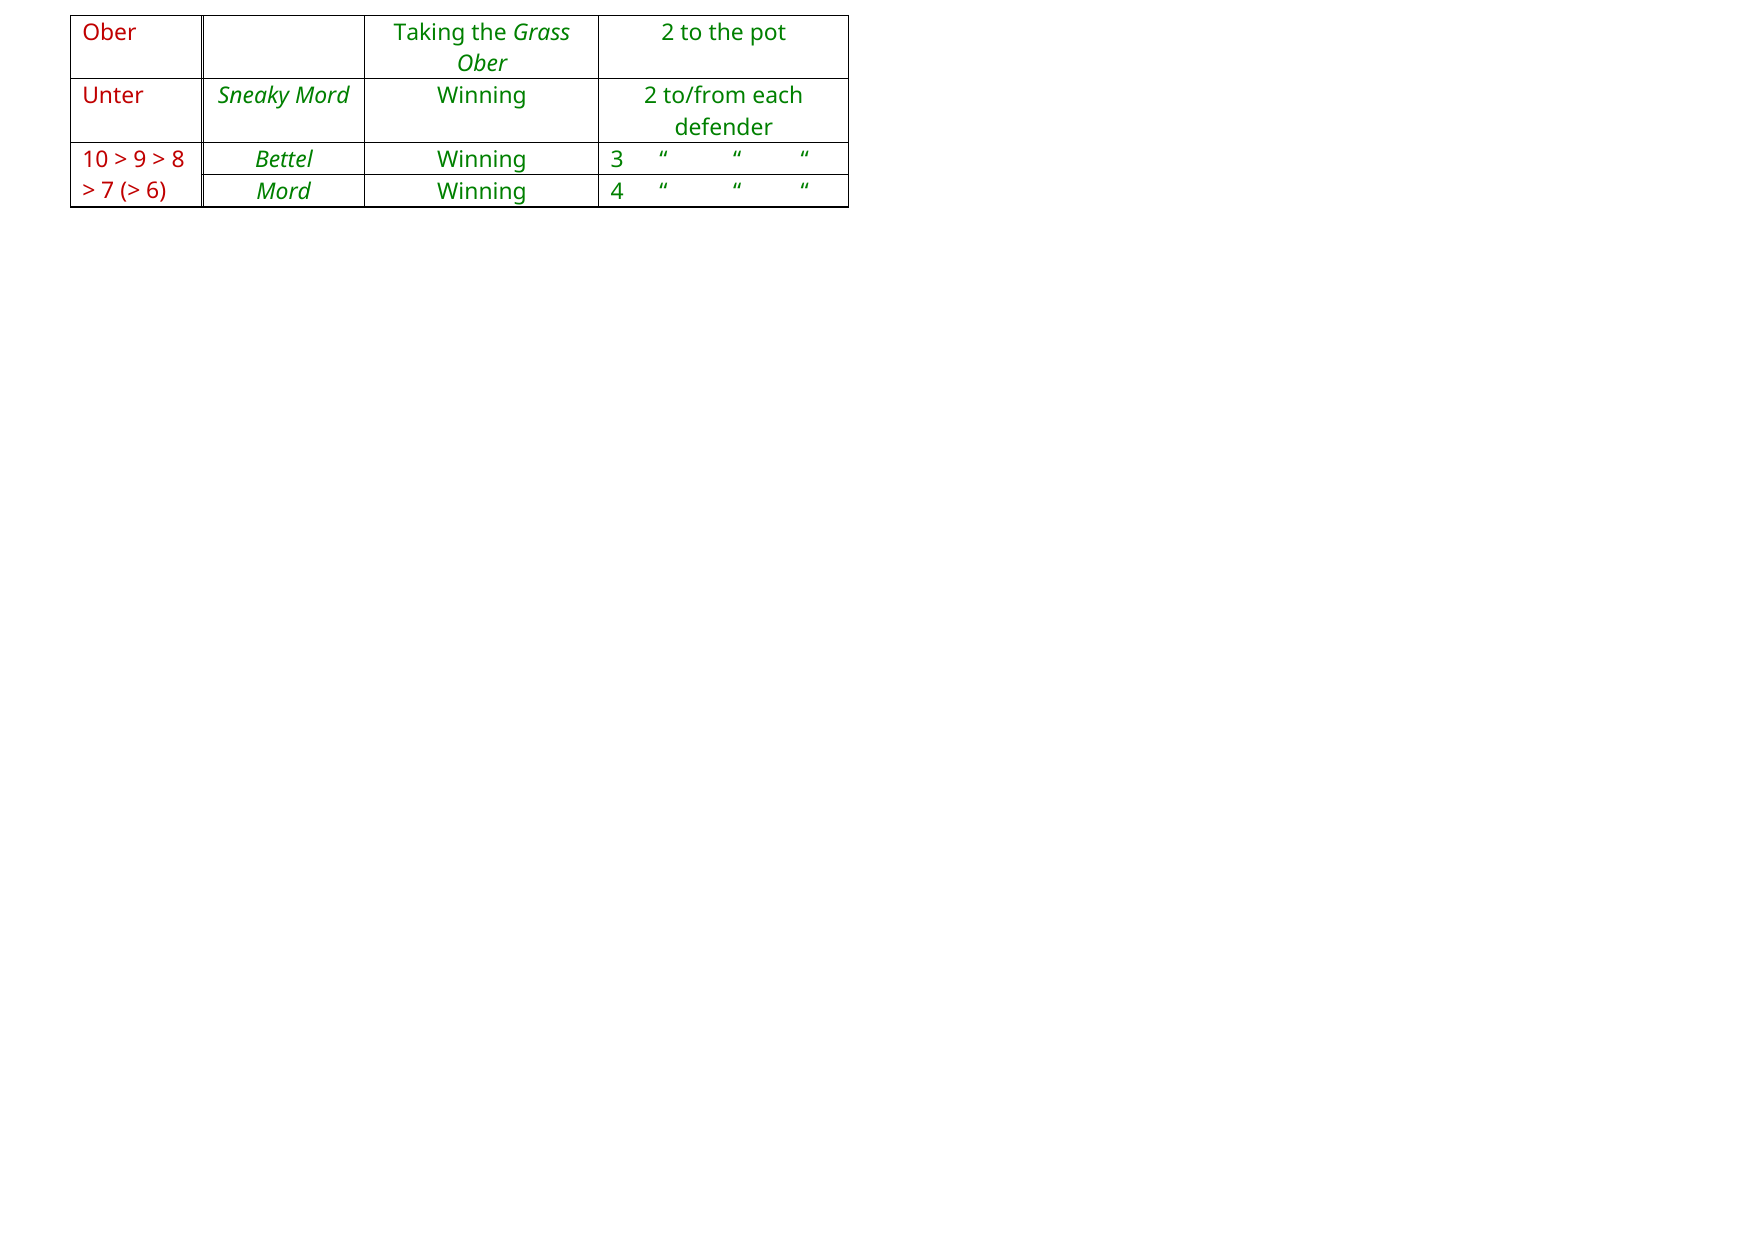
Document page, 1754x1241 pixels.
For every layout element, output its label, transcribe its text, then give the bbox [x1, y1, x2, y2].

table_cell 10 > 9 > 8 > 7 (> 6) [71, 143, 201, 206]
table_cell Bettel [204, 143, 364, 174]
table_cell Unter [71, 79, 201, 142]
table_cell Winning [365, 79, 598, 142]
table_cell Mord [204, 175, 364, 206]
table_cell Ober [71, 16, 201, 78]
table_cell Sneaky Mord [204, 79, 364, 142]
table_cell Taking the Grass Ober [365, 16, 598, 78]
table_cell 2 to the pot [599, 16, 848, 78]
table_cell 4 “ “ “ [599, 175, 848, 206]
table_cell Winning [365, 143, 598, 174]
table_cell [204, 16, 364, 78]
table_cell 2 to/from each defender [599, 79, 848, 142]
table_cell 3 “ “ “ [599, 143, 848, 174]
table_cell Winning [365, 175, 598, 206]
